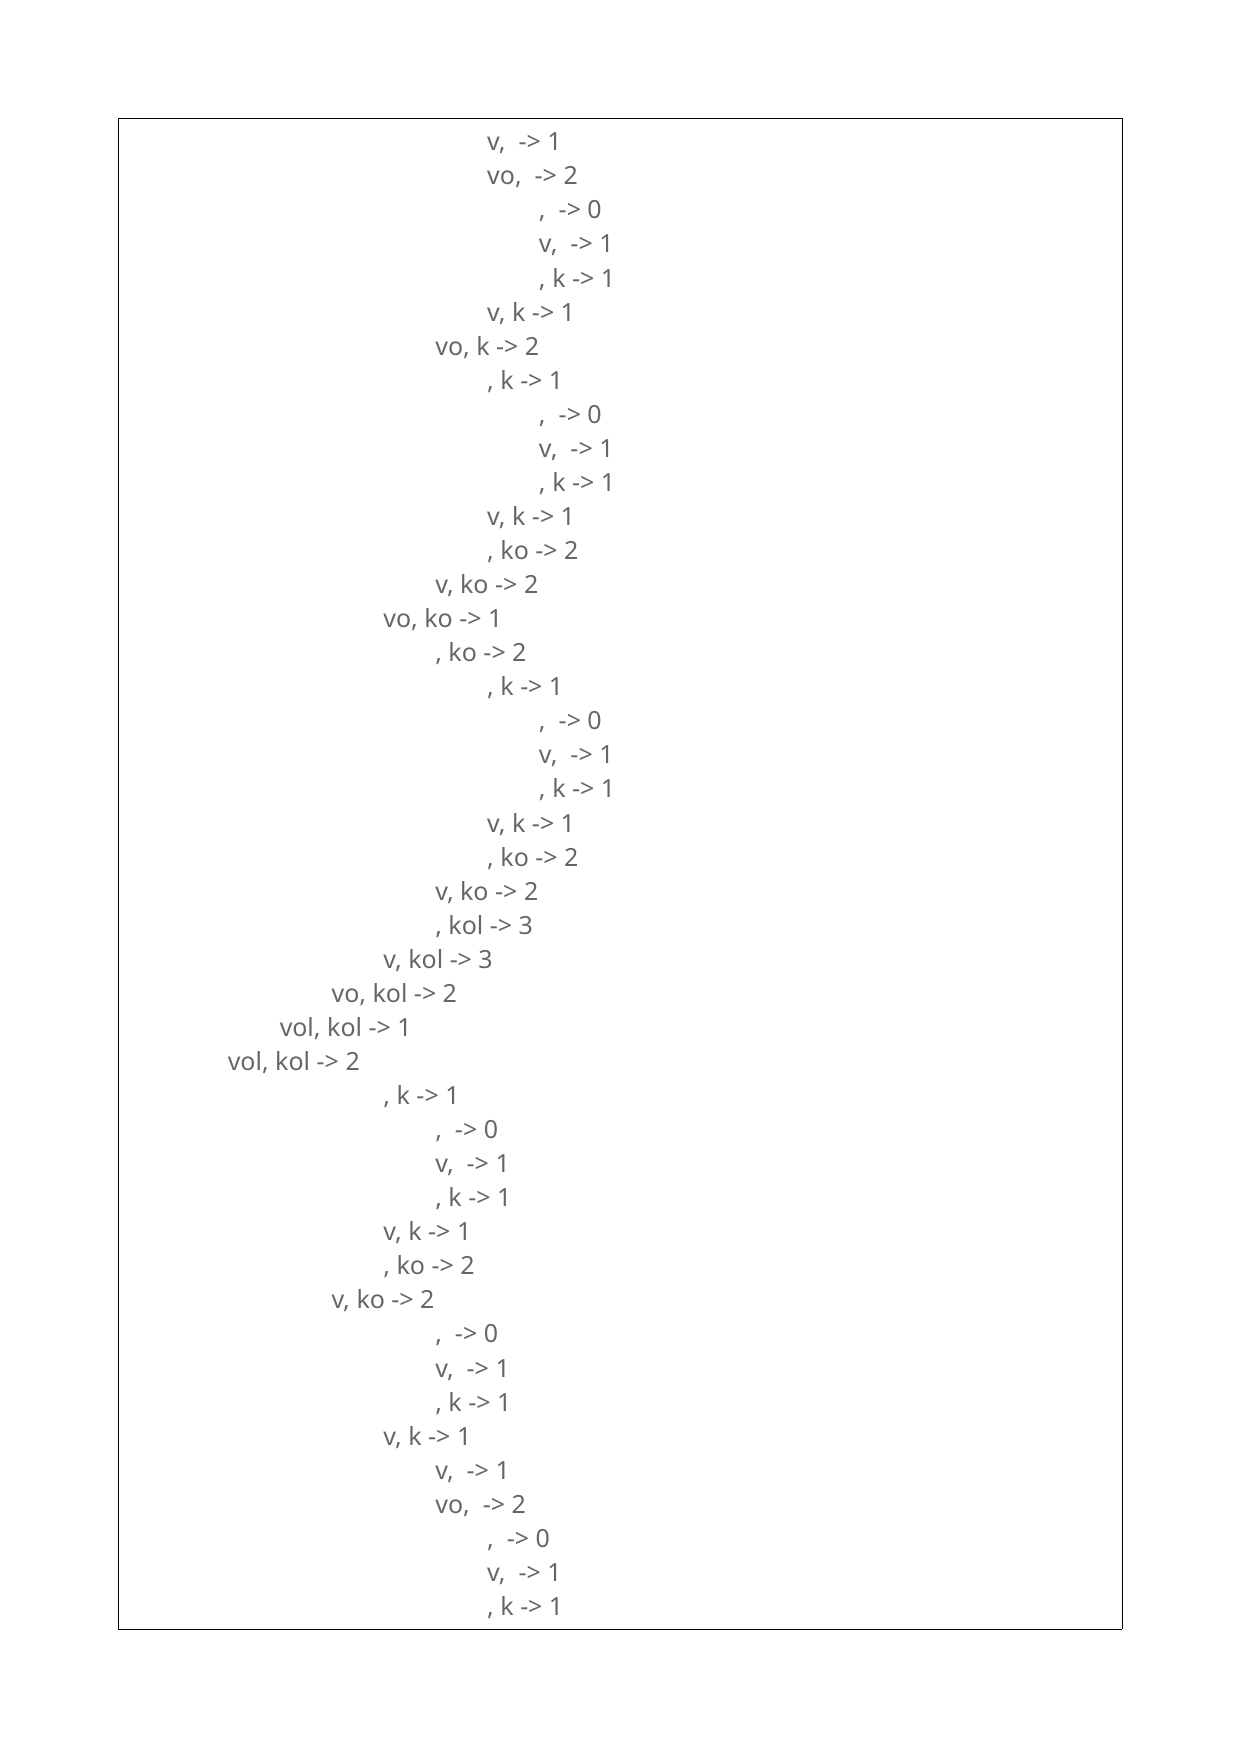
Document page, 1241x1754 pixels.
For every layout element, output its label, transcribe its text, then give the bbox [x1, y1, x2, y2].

table_header v, -> 1 vo, -> 2 , -> 0 v, -> 1 , k -> 1 v, k -> 1 vo, k -> 2 , k -> 1 , -> 0 v, -> 1 , k -> 1 v, k -> 1 , ko -> 2 v, ko -> 2 vo, ko -> 1 , ko -> 2 , k -> 1 , -> 0 v, -> 1 , k -> 1 v, k -> 1 , ko -> 2 v, ko -> 2 , kol -> 3 v, kol -> 3 vo, kol -> 2 vol, kol -> 1 vol, kol -> 2 , k -> 1 , -> 0 v, -> 1 , k -> 1 v, k -> 1 , ko -> 2 v, ko -> 2 , -> 0 v, -> 1 , k -> 1 v, k -> 1 v, -> 1 vo, -> 2 , -> 0 v, -> 1 , k -> 1 [119, 119, 1122, 1628]
